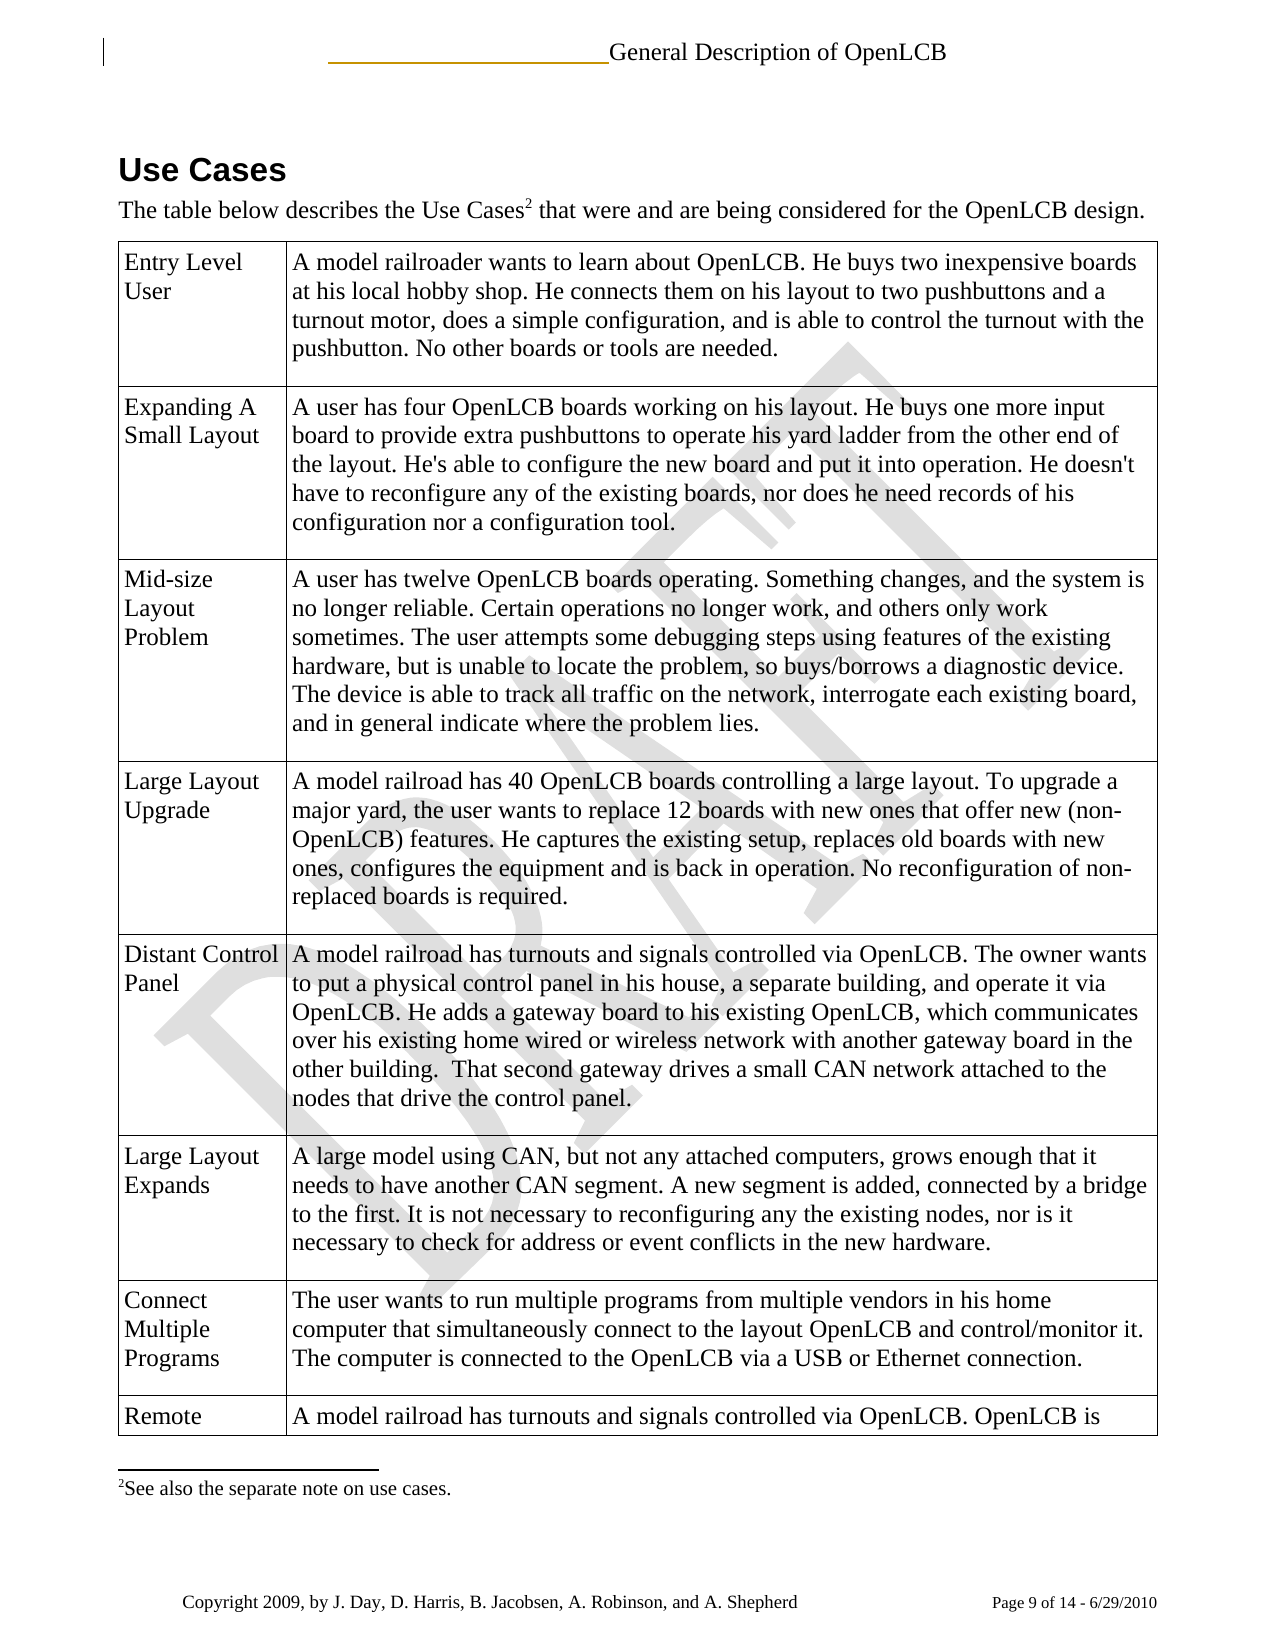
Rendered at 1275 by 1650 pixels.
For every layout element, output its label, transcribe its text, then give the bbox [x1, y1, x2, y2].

table_cell A model railroad has 40 OpenLCB boards controlling a large layout. To upgrade a major yard, the user wants to replace 12 boards with new ones that offer new (non-OpenLCB) features. He captures the existing setup, replaces old boards with new ones, configures the equipment and is back in operation. No reconfiguration of non-replaced boards is required. [366, 828, 515, 933]
table_cell A user has twelve OpenLCB boards operating. Something changes, and the system is no longer reliable. Certain operations no longer work, and others only work sometimes. The user attempts some debugging steps using features of the existing hardware, but is unable to locate the problem, so buys/borrows a diagnostic device. The device is able to track all traffic on the network, interrogate each existing board, and in general indicate where the problem lies. [287, 560, 821, 761]
table_cell A large model using CAN, but not any attached computers, grows enough that it needs to have another CAN segment. A new segment is added, connected by a bridge to the first. It is not necessary to reconfiguring any the existing nodes, nor is it necessary to check for address or event conflicts in the new hardware. [461, 1136, 1157, 1279]
table_header Entry Level User [119, 242, 286, 386]
text See also the separate note on use cases. [118, 1476, 1157, 1500]
table_cell A model railroad has turnouts and signals controlled via OpenLCB. The owner wants to put a physical control panel in his house, a separate building, and operate it via OpenLCB. He adds a gateway board to his existing OpenLCB, which communicates over his existing home wired or wireless network with another gateway board in the other building. That second gateway drives a small CAN network attached to the nodes that drive the control panel. [541, 935, 721, 1016]
table_header A model railroader wants to learn about OpenLCB. He buys two inexpensive boards at his local hobby shop. He connects them on his layout to two pushbuttons and a turnout motor, does a simple configuration, and is able to control the turnout with the pushbutton. No other boards or tools are needed. [287, 242, 1157, 386]
table_cell Connect Multiple Programs [119, 1281, 286, 1395]
table_cell A model railroad has turnouts and signals controlled via OpenLCB. The owner wants to put a physical control panel in his house, a separate building, and operate it via OpenLCB. He adds a gateway board to his existing OpenLCB, which communicates over his existing home wired or wireless network with another gateway board in the other building. That second gateway drives a small CAN network attached to the nodes that drive the control panel. [287, 935, 584, 1135]
table_cell Expanding A Small Layout [119, 387, 286, 559]
table_cell A large model using CAN, but not any attached computers, grows enough that it needs to have another CAN segment. A new segment is added, connected by a bridge to the first. It is not necessary to reconfiguring any the existing nodes, nor is it necessary to check for address or event conflicts in the new hardware. [287, 1136, 429, 1279]
table_cell A model railroad has turnouts and signals controlled via OpenLCB. OpenLCB is [287, 1396, 1157, 1435]
subtitle Use Cases [118, 150, 1157, 189]
table_cell Large Layout Expands [119, 1136, 286, 1279]
table_cell A model railroad has 40 OpenLCB boards controlling a large layout. To upgrade a major yard, the user wants to replace 12 boards with new ones that offer new (non-OpenLCB) features. He captures the existing setup, replaces old boards with new ones, configures the equipment and is back in operation. No reconfiguration of non-replaced boards is required. [670, 762, 1157, 933]
table_cell The user wants to run multiple programs from multiple vendors in his home computer that simultaneously connect to the layout OpenLCB and control/monitor it. The computer is connected to the OpenLCB via a USB or Ethernet connection. [287, 1281, 1157, 1395]
table_cell A user has four OpenLCB boards working on his layout. He buys one more input board to provide extra pushbuttons to operate his yard ladder from the other end of the layout. He's able to configure the new board and put it into operation. He doesn't have to reconfigure any of the existing boards, nor does he need records of his configuration nor a configuration tool. [815, 387, 1157, 559]
table_cell A user has four OpenLCB boards working on his layout. He buys one more input board to provide extra pushbuttons to operate his yard ladder from the other end of the layout. He's able to configure the new board and put it into operation. He doesn't have to reconfigure any of the existing boards, nor does he need records of his configuration nor a configuration tool. [287, 387, 920, 559]
table_cell A model railroad has turnouts and signals controlled via OpenLCB. The owner wants to put a physical control panel in his house, a separate building, and operate it via OpenLCB. He adds a gateway board to his existing OpenLCB, which communicates over his existing home wired or wireless network with another gateway board in the other building. That second gateway drives a small CAN network attached to the nodes that drive the control panel. [502, 935, 1157, 1135]
table_cell A model railroad has 40 OpenLCB boards controlling a large layout. To upgrade a major yard, the user wants to replace 12 boards with new ones that offer new (non-OpenLCB) features. He captures the existing setup, replaces old boards with new ones, configures the equipment and is back in operation. No reconfiguration of non-replaced boards is required. [287, 762, 686, 933]
table_cell A large model using CAN, but not any attached computers, grows enough that it needs to have another CAN segment. A new segment is added, connected by a bridge to the first. It is not necessary to reconfiguring any the existing nodes, nor is it necessary to check for address or event conflicts in the new hardware. [332, 1136, 493, 1251]
table_cell Large Layout Upgrade [119, 762, 286, 933]
table_cell Mid-size Layout Problem [119, 560, 286, 761]
table_cell A model railroad has 40 OpenLCB boards controlling a large layout. To upgrade a major yard, the user wants to replace 12 boards with new ones that offer new (non-OpenLCB) features. He captures the existing setup, replaces old boards with new ones, configures the equipment and is back in operation. No reconfiguration of non-replaced boards is required. [588, 762, 699, 856]
table_cell Remote [119, 1396, 286, 1435]
text The table below describes the Use Cases that were and are being considered for the OpenLCB design. [118, 195, 1157, 224]
table_cell A model railroad has turnouts and signals controlled via OpenLCB. The owner wants to put a physical control panel in his house, a separate building, and operate it via OpenLCB. He adds a gateway board to his existing OpenLCB, which communicates over his existing home wired or wireless network with another gateway board in the other building. That second gateway drives a small CAN network attached to the nodes that drive the control panel. [287, 978, 475, 1135]
table_cell Distant Control Panel [119, 935, 286, 1135]
table_cell A user has twelve OpenLCB boards operating. Something changes, and the system is no longer reliable. Certain operations no longer work, and others only work sometimes. The user attempts some debugging steps using features of the existing hardware, but is unable to locate the problem, so buys/borrows a diagnostic device. The device is able to track all traffic on the network, interrogate each existing board, and in general indicate where the problem lies. [665, 560, 1157, 761]
